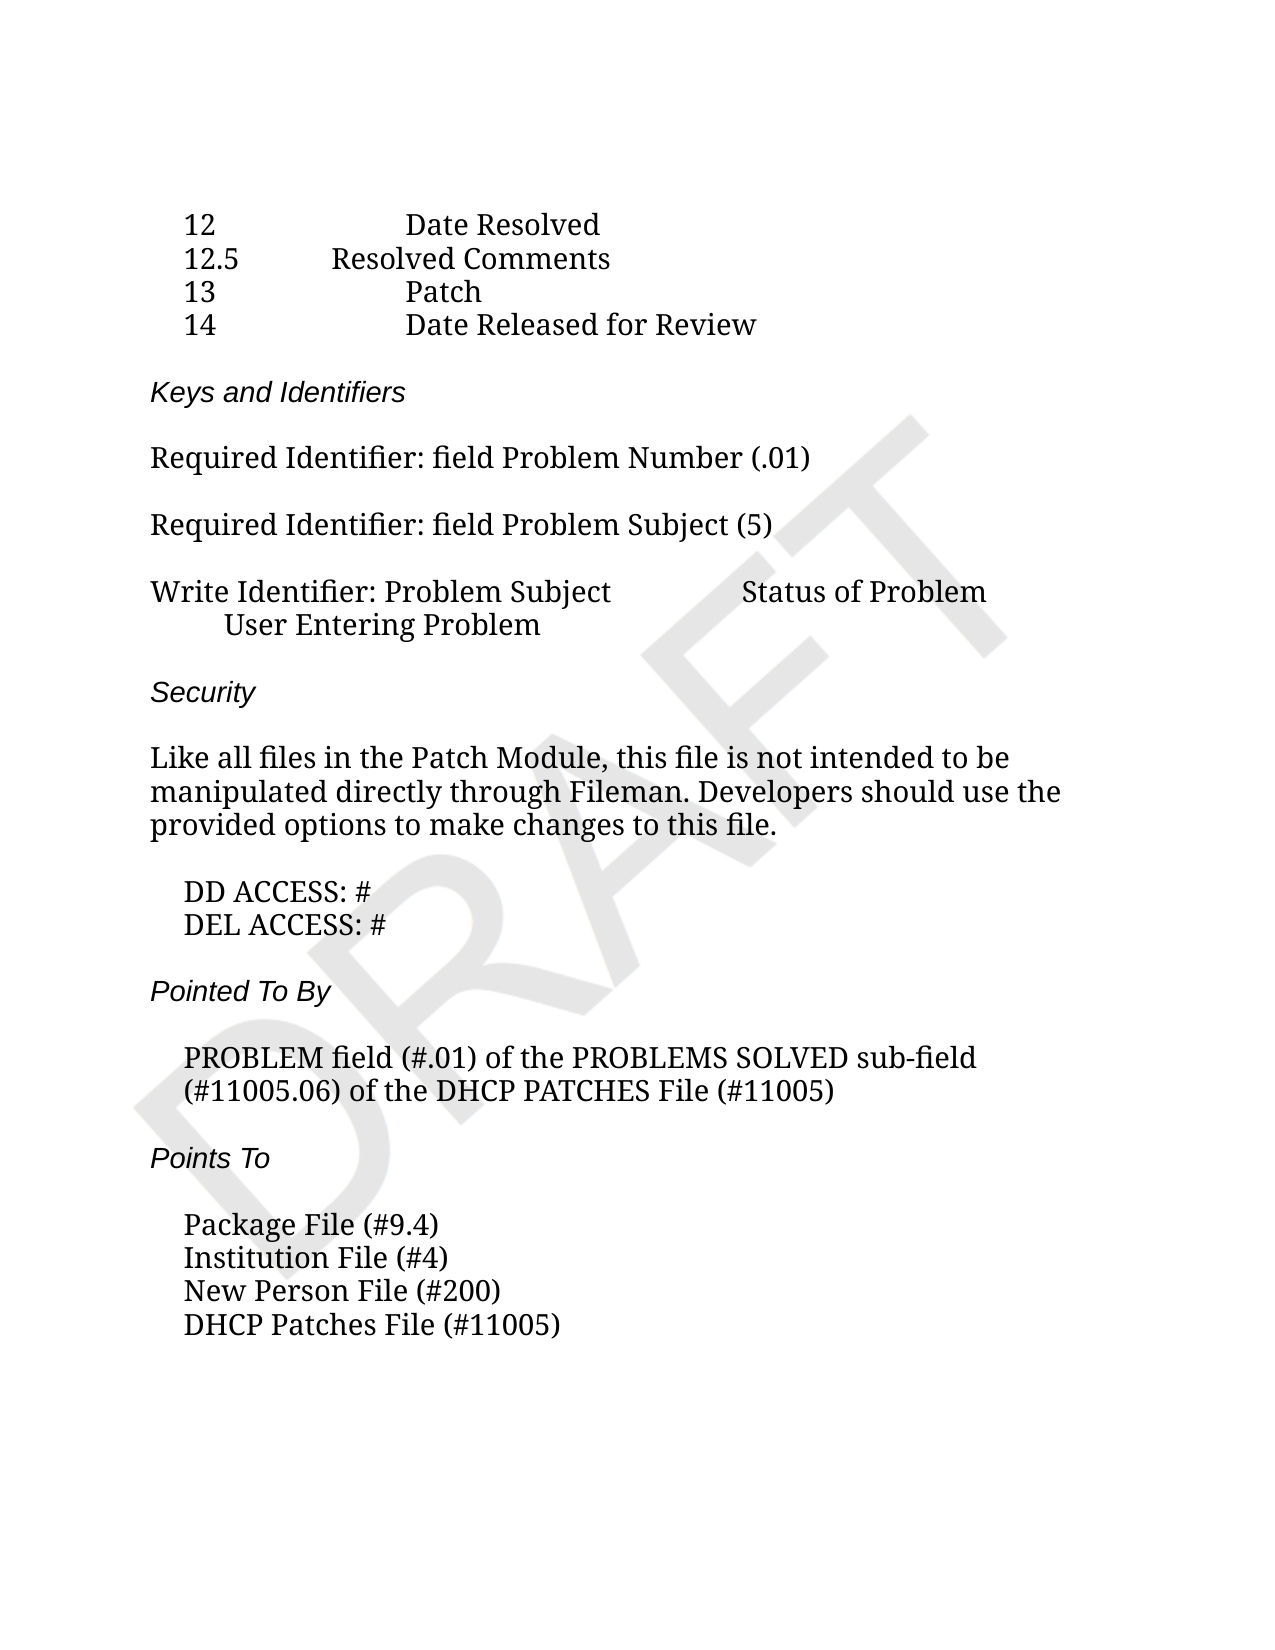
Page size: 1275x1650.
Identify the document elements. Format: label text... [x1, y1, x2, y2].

picture [237, 424, 1038, 442]
text Write Identifier: Problem Subject Status of Problem User Entering Problem [150, 576, 1125, 642]
subtitle Points To [150, 1142, 1125, 1175]
list DHCP Patches File (#11005) [183, 1308, 1125, 1342]
list 12.5 Resolved Comments [183, 242, 1125, 276]
list 12 Date Resolved [183, 209, 1125, 242]
picture [237, 1008, 1038, 1042]
list 13 Patch [183, 276, 1125, 309]
list Institution File (#4) [183, 1242, 1125, 1275]
picture [237, 1175, 1038, 1208]
picture [237, 842, 1038, 876]
picture [237, 942, 1038, 975]
list PROBLEM field (#.01) of the PROBLEMS SOLVED sub-field (#11005.06) of the DHCP PATCHES File (#11005) [183, 1042, 1125, 1108]
subtitle Pointed To By [150, 975, 1125, 1008]
list DEL ACCESS: # [183, 909, 1125, 942]
text Required Identifier: field Problem Number (.01) [150, 442, 1125, 476]
picture [237, 542, 1038, 576]
picture [237, 642, 1038, 676]
list Package File (#9.4) [183, 1208, 1125, 1242]
list New Person File (#200) [183, 1275, 1125, 1308]
text Required Identifier: field Problem Subject (5) [150, 509, 1125, 542]
picture [237, 1108, 1038, 1142]
picture [237, 709, 1038, 742]
subtitle Keys and Identifiers [150, 376, 1125, 409]
subtitle Security [150, 676, 1125, 709]
list 14 Date Released for Review [183, 309, 1125, 342]
text Like all files in the Patch Module, this file is not intended to be manipulated directly through Fileman. Developers should use the provided options to make changes to this file. [150, 742, 1125, 842]
picture [237, 476, 1038, 509]
list DD ACCESS: # [183, 876, 1125, 909]
